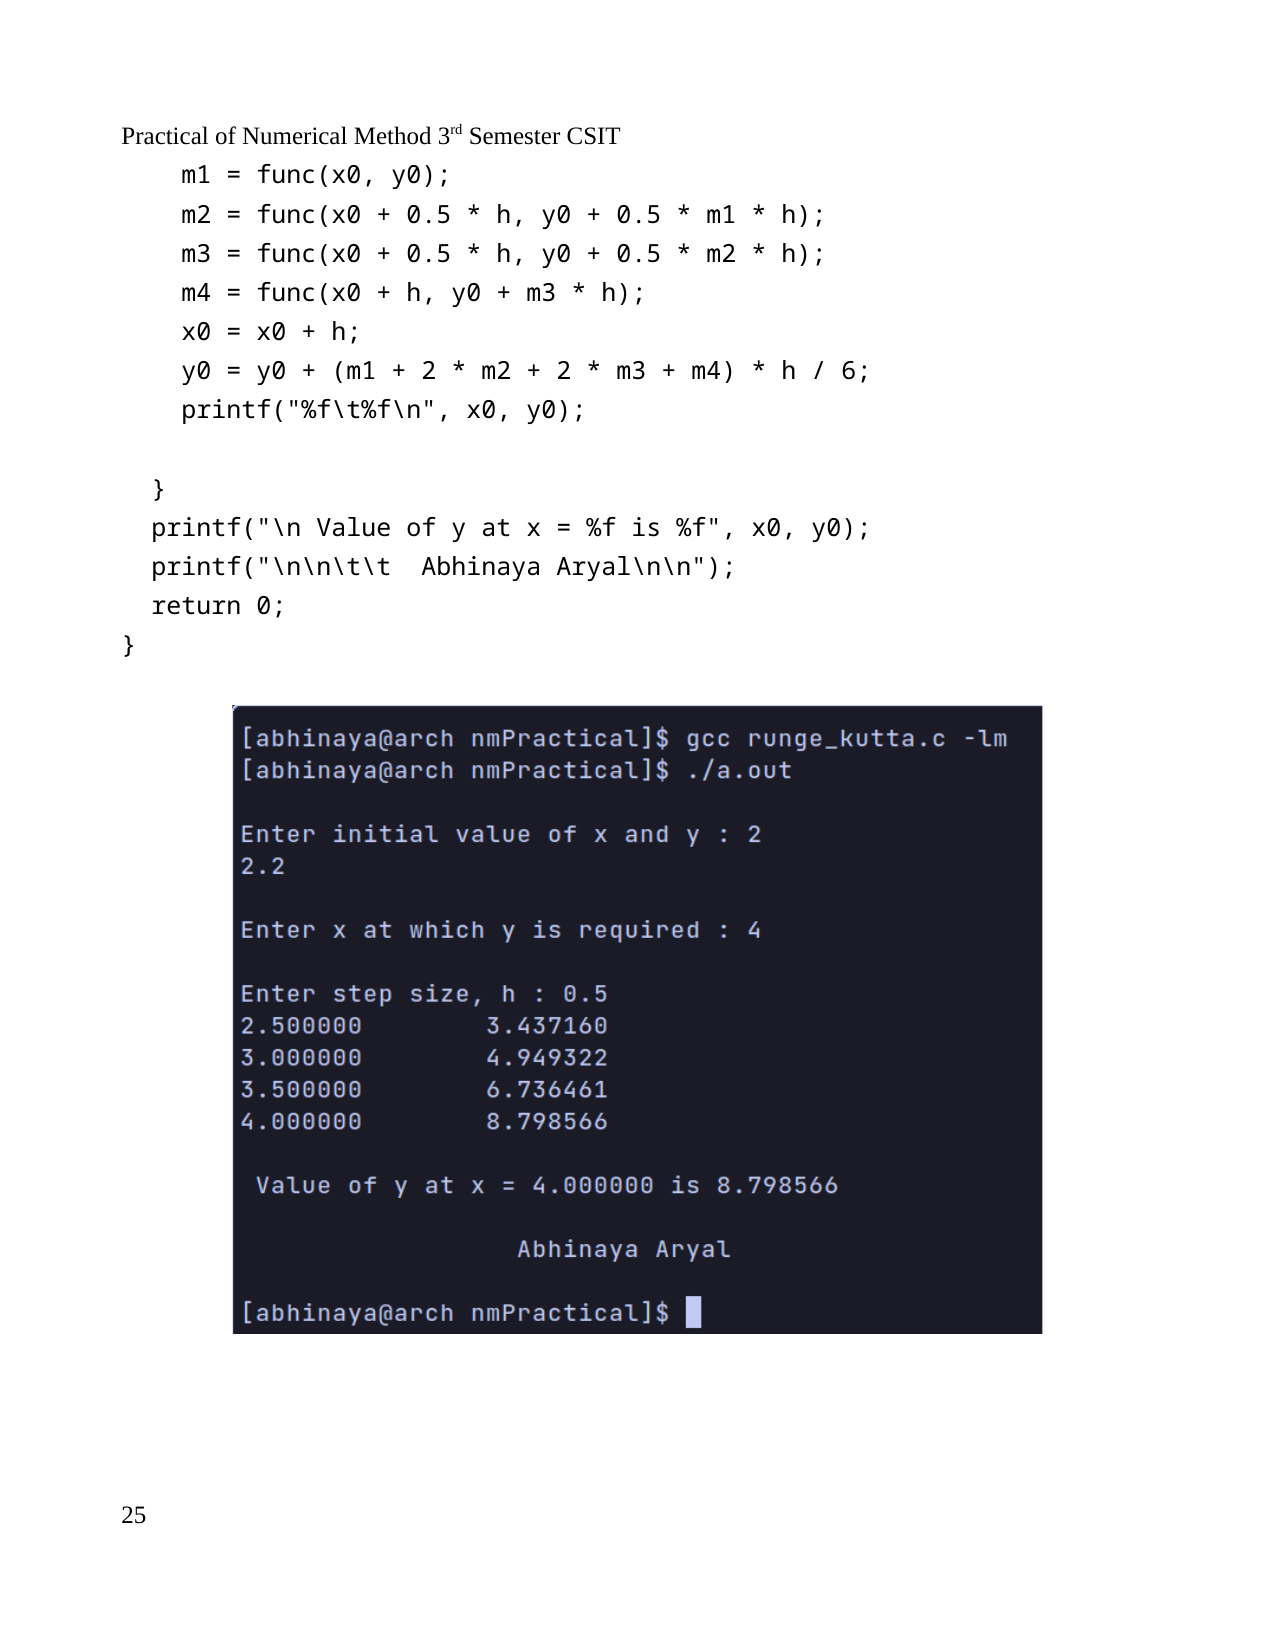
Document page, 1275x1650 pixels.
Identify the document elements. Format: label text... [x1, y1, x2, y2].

text printf("\n Value of y at x = %f is %f", x0, y0); [121, 510, 1154, 544]
text m4 = func(x0 + h, y0 + m3 * h); [121, 275, 1154, 309]
text m1 = func(x0, y0); [121, 157, 1154, 191]
text } [121, 471, 1154, 504]
text m2 = func(x0 + 0.5 * h, y0 + 0.5 * m1 * h); [121, 196, 1154, 230]
text printf("\n\n\t\t Abhinaya Aryal\n\n"); [121, 549, 1154, 583]
text x0 = x0 + h; [121, 314, 1154, 348]
text return 0; [121, 588, 1154, 622]
text m3 = func(x0 + 0.5 * h, y0 + 0.5 * m2 * h); [121, 236, 1154, 269]
picture [232, 705, 1043, 1334]
text } [121, 627, 1154, 661]
text y0 = y0 + (m1 + 2 * m2 + 2 * m3 + m4) * h / 6; [121, 353, 1154, 387]
text printf("%f\t%f\n", x0, y0); [121, 392, 1154, 426]
